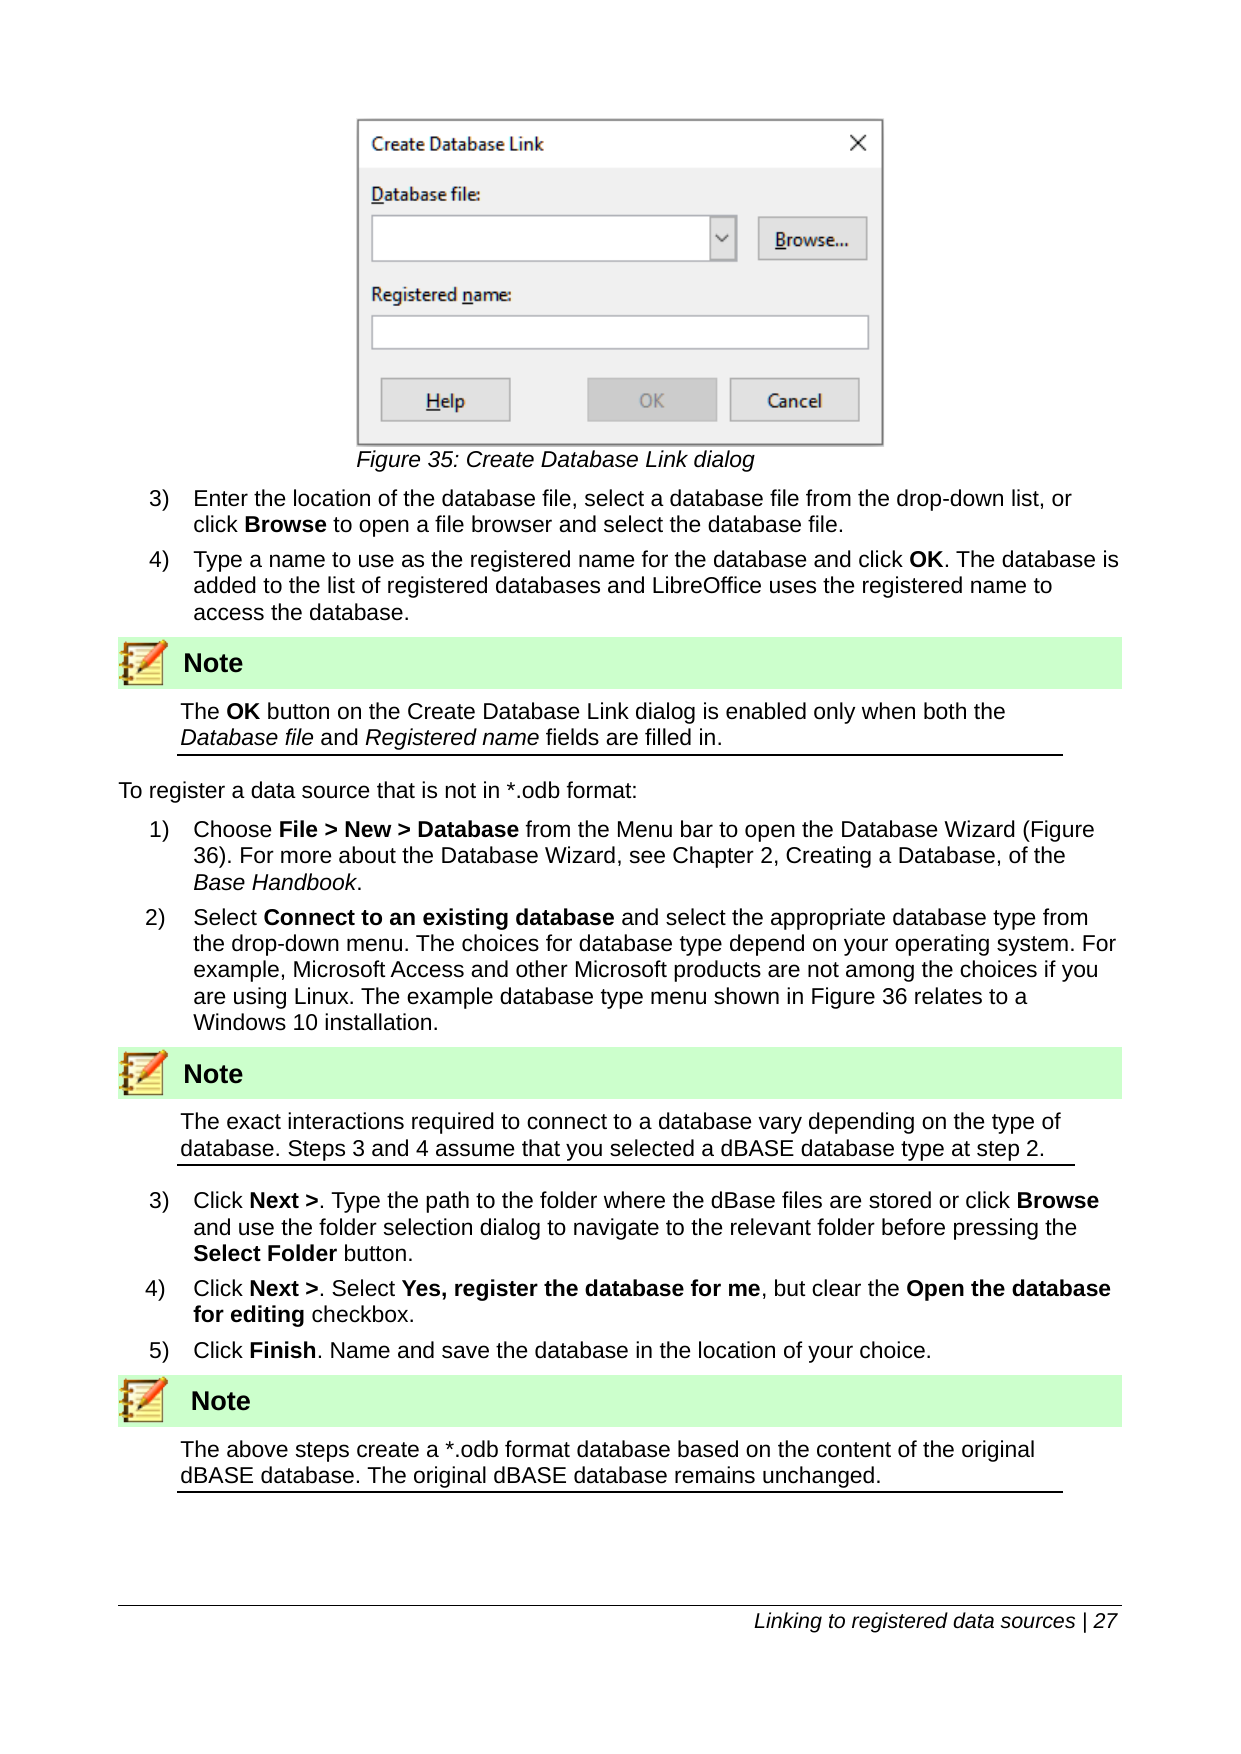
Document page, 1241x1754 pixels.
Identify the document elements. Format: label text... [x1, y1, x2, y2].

subtitle Note [118, 637, 1122, 689]
subtitle Note [118, 1047, 1122, 1099]
list Click Next >. Select Yes, register the database for me, but clear the Open the database for editing checkbox. [165, 1275, 1122, 1328]
text The exact interactions required to connect to a database vary depending on the type of database. Steps 3 and 4 assume that you selected a dBASE database type at step 2. [177, 1105, 1075, 1164]
picture [356, 118, 885, 447]
list Enter the location of the database file, select a database file from the drop-down list, or click Browse to open a file browser and select the database file. [169, 484, 1122, 537]
picture [119, 1375, 170, 1426]
list Type a name to use as the registered name for the database and click OK. The database is added to the list of registered databases and LibreOffice uses the registered name to access the database. [169, 546, 1122, 625]
subtitle Note [118, 1375, 1122, 1427]
list Select Connect to an existing database and select the appropriate database type from the drop-down menu. The choices for database type depend on your operating system. For example, Microsoft Access and other Microsoft products are not among the choices if you are using Linux. The example database type menu shown in Figure 36 relates to a Windows 10 installation. [165, 904, 1122, 1035]
picture [119, 638, 170, 689]
list Click Next >. Type the path to the folder where the dBase files are stored or click Browse and use the folder selection dialog to navigate to the relevant folder before pressing the Select Folder button. [169, 1187, 1122, 1266]
picture [119, 1048, 170, 1099]
text Figure 35: Create Database Link dialog [356, 447, 884, 473]
text The OK button on the Create Database Link dialog is enabled only when both the Database file and Registered name fields are filled in. [177, 695, 1063, 754]
list Click Finish. Name and save the database in the location of your choice. [169, 1337, 1122, 1363]
list To register a data source that is not in *.odb format: [118, 777, 1122, 803]
list Choose File > New > Database from the Menu bar to open the Database Wizard (Figure 36). For more about the Database Wizard, see Chapter 2, Creating a Database, of the Base Handbook. [169, 816, 1122, 895]
text The above steps create a *.odb format database based on the content of the original dBASE database. The original dBASE database remains unchanged. [177, 1433, 1063, 1491]
